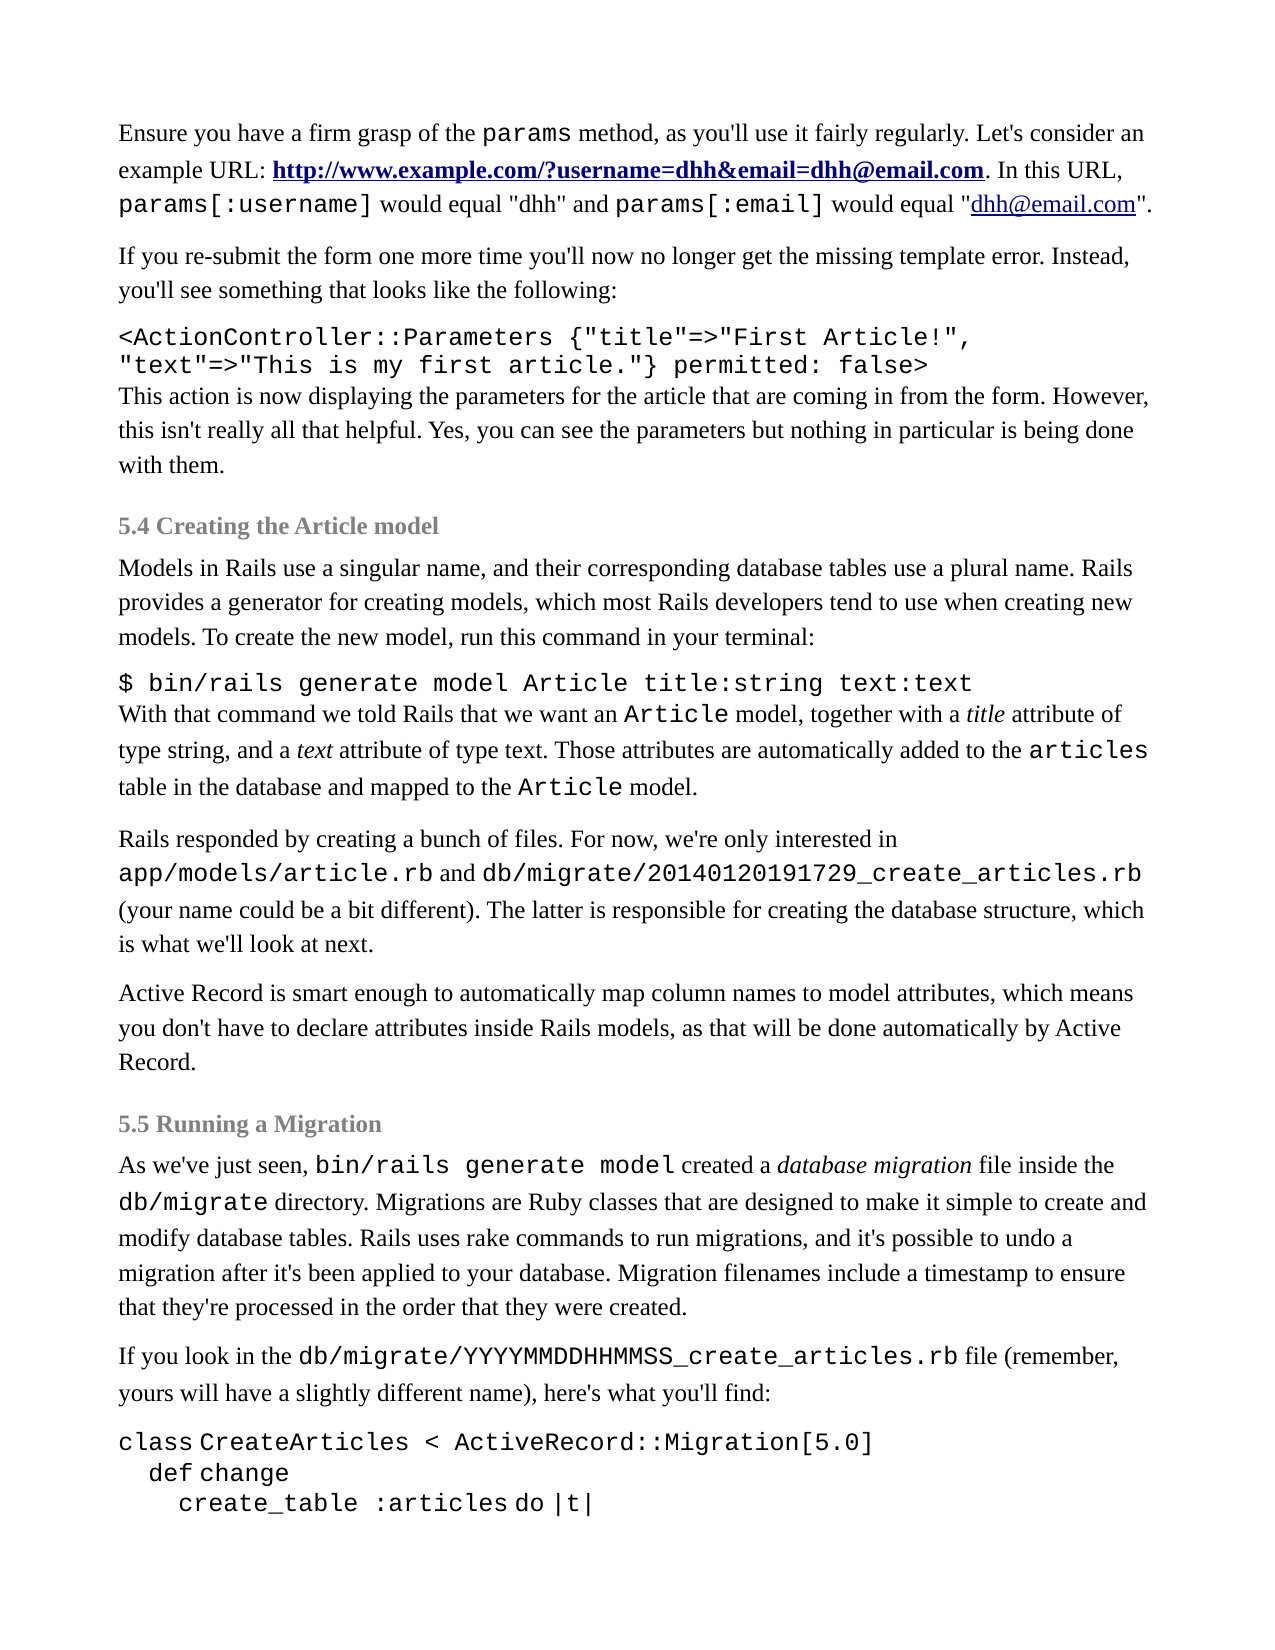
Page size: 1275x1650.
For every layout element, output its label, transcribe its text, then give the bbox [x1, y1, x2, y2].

table_header $ bin/rails generate model Article title:string text:text [118, 671, 986, 699]
table_header <ActionController::Parameters {"title"=>"First Article!", "text"=>"This is my first article."} permitted: false> [118, 324, 1157, 381]
text If you look in the db/migrate/YYYYMMDDHHMMSS_create_articles.rb file (remember, yours will have a slightly different name), here's what you'll find: [118, 1341, 1157, 1407]
text Rails responded by creating a bunch of files. For now, we're only interested in app/models/article.rb and db/migrate/20140120191729_create_articles.rb (your name could be a bit different). The latter is responsible for creating the database structure, which is what we'll look at next. [118, 824, 1157, 958]
table_header class CreateArticles < ActiveRecord::Migration[5.0] def change create_table :articles do |t| [118, 1427, 882, 1519]
text If you re-submit the form one more time you'll now no longer get the missing template error. Instead, you'll see something that looks like the following: [118, 241, 1157, 304]
text As we've just seen, bin/rails generate model created a database migration file inside the db/migrate directory. Migrations are Ruby classes that are designed to make it simple to create and modify database tables. Rails uses rake commands to run migrations, and it's possible to undo a migration after it's been applied to your database. Migration filenames include a timestamp to ensure that they're processed in the order that they were created. [118, 1150, 1157, 1321]
text Active Record is smart enough to automatically map column names to model attributes, which means you don't have to declare attributes inside Rails models, as that will be done automatically by Active Record. [118, 978, 1157, 1076]
text With that command we told Rails that we want an Article model, together with a title attribute of type string, and a text attribute of type text. Those attributes are automatically added to the articles table in the database and mapped to the Article model. [118, 699, 1157, 803]
subtitle 5.5 Running a Migration [118, 1109, 1157, 1138]
text Models in Rails use a singular name, and their corresponding database tables use a plural name. Rails provides a generator for creating models, which most Rails developers tend to use when creating new models. To create the new model, run this command in your terminal: [118, 553, 1157, 650]
subtitle 5.4 Creating the Article model [118, 511, 1157, 540]
text This action is now displaying the parameters for the article that are coming in from the form. However, this isn't really all that helpful. Yes, you can see the parameters but nothing in particular is being done with them. [118, 381, 1157, 479]
text Ensure you have a firm grasp of the params method, as you'll use it fairly regularly. Let's consider an example URL: http://www.example.com/?username=dhh&email=dhh@email.com. In this URL, params[:username] would equal "dhh" and params[:email] would equal "dhh@email.com". [118, 118, 1157, 220]
